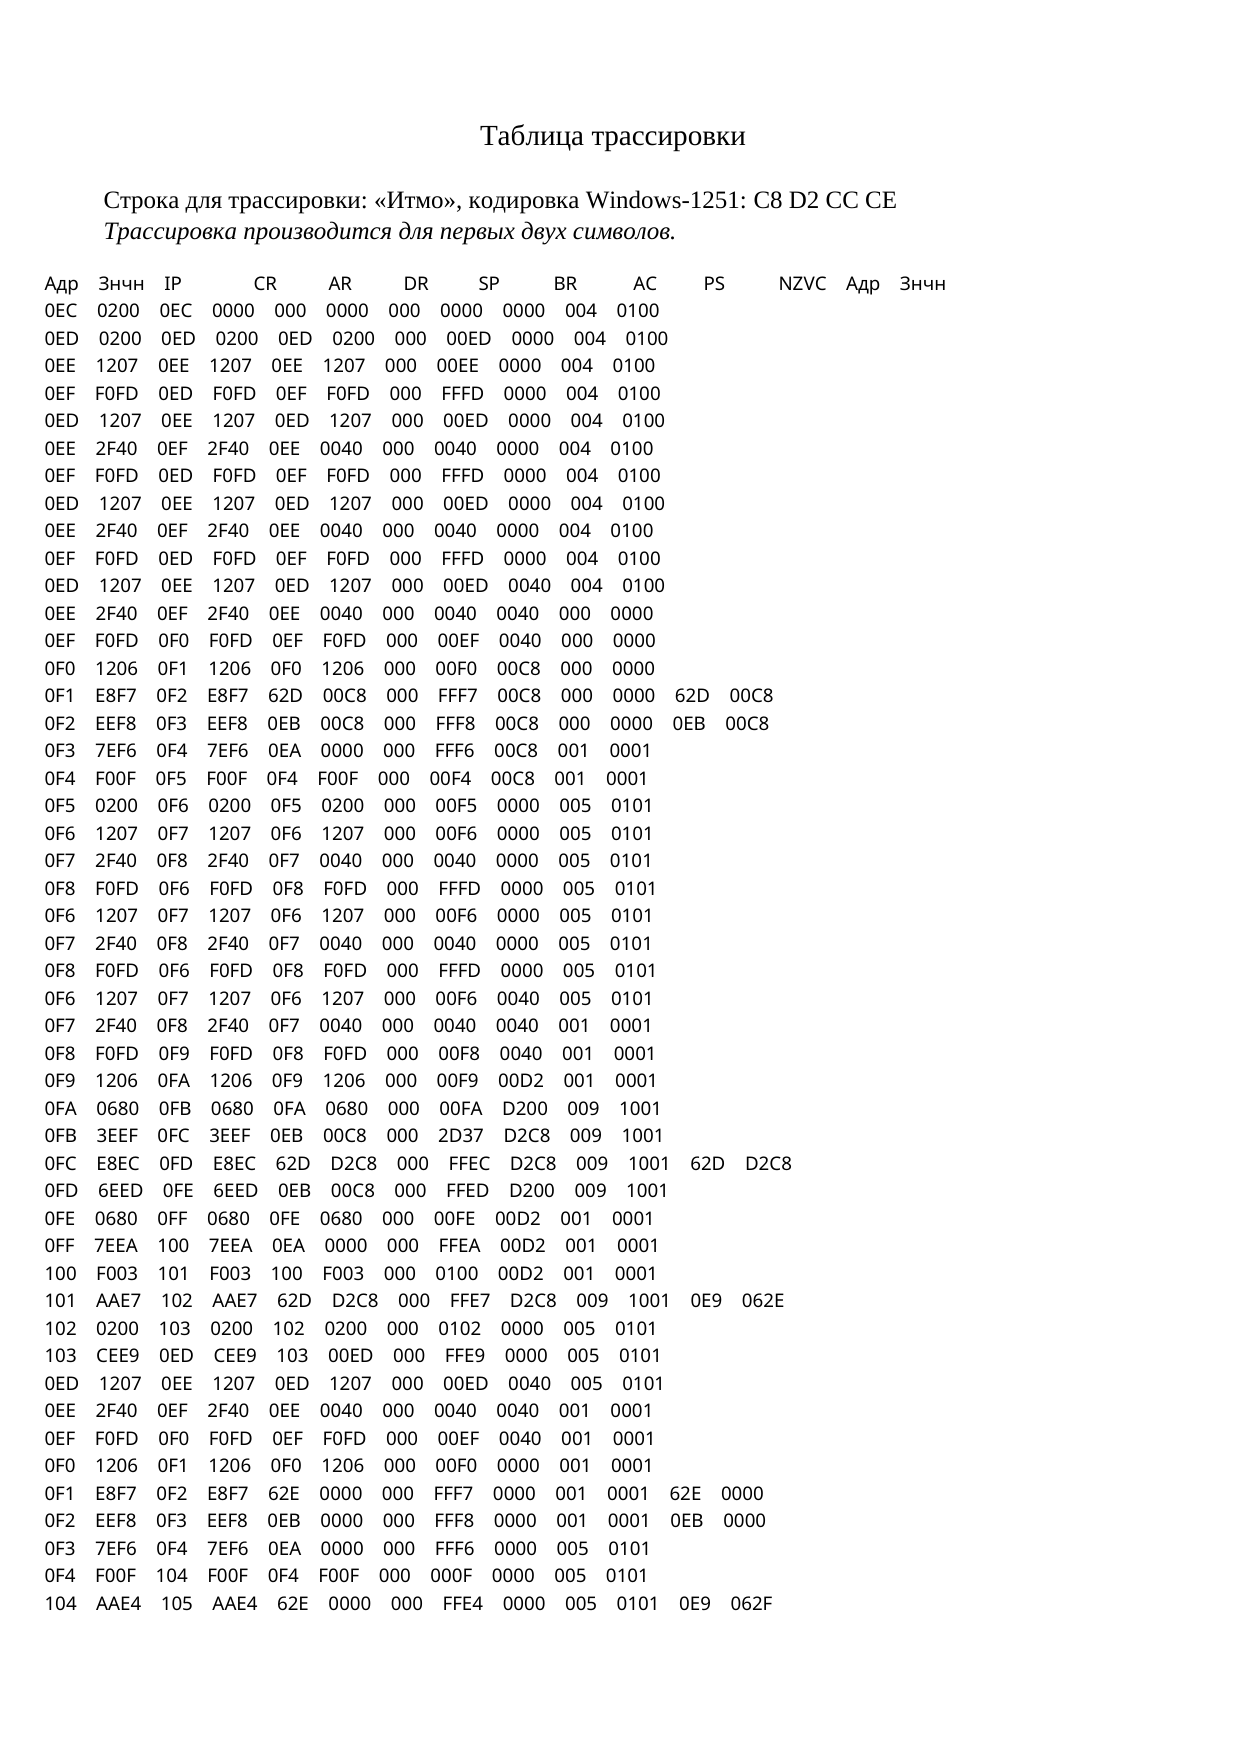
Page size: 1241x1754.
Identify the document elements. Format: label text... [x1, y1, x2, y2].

text 101 AAE7 102 AAE7 62D D2C8 000 FFE7 D2C8 009 1001 0E9 062E [44, 1287, 1122, 1313]
text Строка для трассировки: «Итмо», кодировка Windows-1251: C8 D2 CC CE [103, 185, 1122, 214]
text 0F1 E8F7 0F2 E8F7 62E 0000 000 FFF7 0000 001 0001 62E 0000 [44, 1480, 1122, 1505]
text 0F4 F00F 0F5 F00F 0F4 F00F 000 00F4 00C8 001 0001 [44, 765, 1122, 790]
text 103 CEE9 0ED CEE9 103 00ED 000 FFE9 0000 005 0101 [44, 1342, 1122, 1368]
text 0EE 2F40 0EF 2F40 0EE 0040 000 0040 0040 001 0001 [44, 1397, 1122, 1423]
text 0EF F0FD 0F0 F0FD 0EF F0FD 000 00EF 0040 000 0000 [44, 627, 1122, 653]
text 0ED 1207 0EE 1207 0ED 1207 000 00ED 0000 004 0100 [44, 407, 1122, 433]
text 0EE 2F40 0EF 2F40 0EE 0040 000 0040 0040 000 0000 [44, 600, 1122, 625]
text 0FD 6EED 0FE 6EED 0EB 00C8 000 FFED D200 009 1001 [44, 1177, 1122, 1203]
text 0F8 F0FD 0F9 F0FD 0F8 F0FD 000 00F8 0040 001 0001 [44, 1040, 1122, 1065]
text Таблица трассировки [103, 118, 1122, 152]
text 0F7 2F40 0F8 2F40 0F7 0040 000 0040 0000 005 0101 [44, 847, 1122, 873]
text 0ED 1207 0EE 1207 0ED 1207 000 00ED 0040 005 0101 [44, 1370, 1122, 1395]
text 0FF 7EEA 100 7EEA 0EA 0000 000 FFEA 00D2 001 0001 [44, 1232, 1122, 1258]
text 0F0 1206 0F1 1206 0F0 1206 000 00F0 0000 001 0001 [44, 1452, 1122, 1478]
text 100 F003 101 F003 100 F003 000 0100 00D2 001 0001 [44, 1260, 1122, 1285]
text 0F3 7EF6 0F4 7EF6 0EA 0000 000 FFF6 0000 005 0101 [44, 1535, 1122, 1560]
text 0EE 2F40 0EF 2F40 0EE 0040 000 0040 0000 004 0100 [44, 517, 1122, 543]
text 0F8 F0FD 0F6 F0FD 0F8 F0FD 000 FFFD 0000 005 0101 [44, 875, 1122, 900]
text 0ED 1207 0EE 1207 0ED 1207 000 00ED 0000 004 0100 [44, 490, 1122, 515]
text Адр Знчн IP CR AR DR SP BR AC PS NZVC Адр Знчн [44, 270, 1122, 295]
text 0F3 7EF6 0F4 7EF6 0EA 0000 000 FFF6 00C8 001 0001 [44, 737, 1122, 763]
text 0F8 F0FD 0F6 F0FD 0F8 F0FD 000 FFFD 0000 005 0101 [44, 957, 1122, 983]
text 0F1 E8F7 0F2 E8F7 62D 00C8 000 FFF7 00C8 000 0000 62D 00C8 [44, 682, 1122, 708]
text 0EE 1207 0EE 1207 0EE 1207 000 00EE 0000 004 0100 [44, 352, 1122, 378]
text 0FA 0680 0FB 0680 0FA 0680 000 00FA D200 009 1001 [44, 1095, 1122, 1120]
text 0EF F0FD 0ED F0FD 0EF F0FD 000 FFFD 0000 004 0100 [44, 462, 1122, 488]
text 0EF F0FD 0ED F0FD 0EF F0FD 000 FFFD 0000 004 0100 [44, 380, 1122, 405]
text 0FB 3EEF 0FC 3EEF 0EB 00C8 000 2D37 D2C8 009 1001 [44, 1122, 1122, 1148]
text 0F5 0200 0F6 0200 0F5 0200 000 00F5 0000 005 0101 [44, 792, 1122, 818]
text 0F6 1207 0F7 1207 0F6 1207 000 00F6 0000 005 0101 [44, 820, 1122, 845]
text 102 0200 103 0200 102 0200 000 0102 0000 005 0101 [44, 1315, 1122, 1340]
text 0FE 0680 0FF 0680 0FE 0680 000 00FE 00D2 001 0001 [44, 1205, 1122, 1230]
text 0F2 EEF8 0F3 EEF8 0EB 00C8 000 FFF8 00C8 000 0000 0EB 00C8 [44, 710, 1122, 735]
text 0EF F0FD 0ED F0FD 0EF F0FD 000 FFFD 0000 004 0100 [44, 545, 1122, 570]
text 0F7 2F40 0F8 2F40 0F7 0040 000 0040 0040 001 0001 [44, 1012, 1122, 1038]
text 0EC 0200 0EC 0000 000 0000 000 0000 0000 004 0100 [44, 297, 1122, 323]
text 0FC E8EC 0FD E8EC 62D D2C8 000 FFEC D2C8 009 1001 62D D2C8 [44, 1150, 1122, 1175]
text 0EF F0FD 0F0 F0FD 0EF F0FD 000 00EF 0040 001 0001 [44, 1425, 1122, 1450]
text 0F4 F00F 104 F00F 0F4 F00F 000 000F 0000 005 0101 [44, 1562, 1122, 1588]
text 104 AAE4 105 AAE4 62E 0000 000 FFE4 0000 005 0101 0E9 062F [44, 1590, 1122, 1615]
text 0F6 1207 0F7 1207 0F6 1207 000 00F6 0040 005 0101 [44, 985, 1122, 1010]
text 0F7 2F40 0F8 2F40 0F7 0040 000 0040 0000 005 0101 [44, 930, 1122, 955]
text 0F0 1206 0F1 1206 0F0 1206 000 00F0 00C8 000 0000 [44, 655, 1122, 680]
text 0F2 EEF8 0F3 EEF8 0EB 0000 000 FFF8 0000 001 0001 0EB 0000 [44, 1507, 1122, 1533]
text Трассировка производится для первых двух символов. [103, 216, 1122, 245]
text 0F9 1206 0FA 1206 0F9 1206 000 00F9 00D2 001 0001 [44, 1067, 1122, 1093]
text 0ED 1207 0EE 1207 0ED 1207 000 00ED 0040 004 0100 [44, 572, 1122, 598]
text 0EE 2F40 0EF 2F40 0EE 0040 000 0040 0000 004 0100 [44, 435, 1122, 460]
text 0F6 1207 0F7 1207 0F6 1207 000 00F6 0000 005 0101 [44, 902, 1122, 928]
text 0ED 0200 0ED 0200 0ED 0200 000 00ED 0000 004 0100 [44, 325, 1122, 350]
